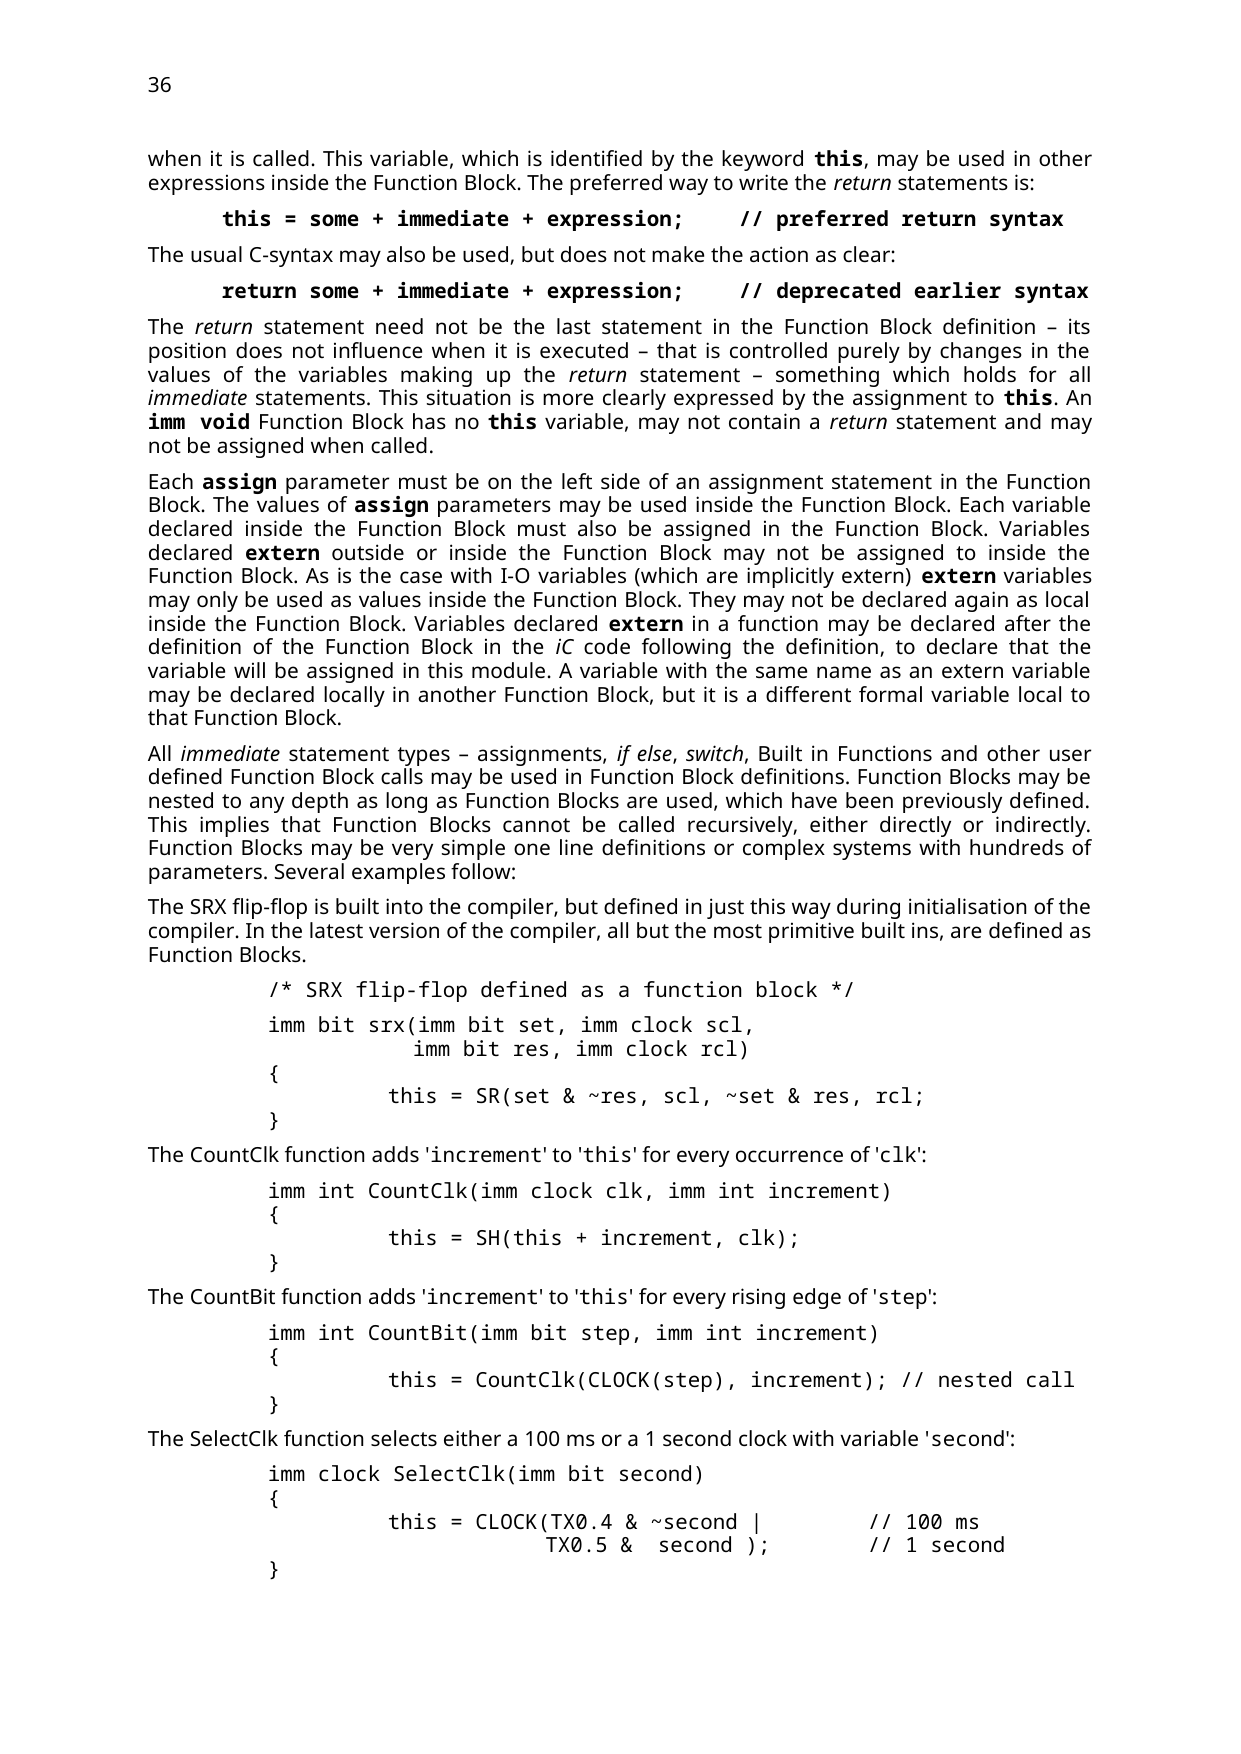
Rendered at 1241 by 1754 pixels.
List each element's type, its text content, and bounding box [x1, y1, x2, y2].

text The CountClk function adds 'increment' to 'this' for every occurrence of 'clk': [148, 1144, 1092, 1168]
text All immediate statement types – assignments, if else, switch, Built in Functions and other user defined Function Block calls may be used in Function Block definitions. Function Blocks may be nested to any depth as long as Function Blocks are used, which have been previously defined. This implies that Function Blocks cannot be called recursively, either directly or indirectly. Function Blocks may be very simple one line definitions or complex systems with hundreds of parameters. Several examples follow: [148, 742, 1092, 884]
text The SelectClk function selects either a 100 ms or a 1 second clock with variable 'second': [148, 1427, 1092, 1451]
text imm bit srx(imm bit set, imm clock scl, imm bit res, imm clock rcl) { this = SR(set & ~res, scl, ~set & res, rcl; } [268, 1014, 1092, 1132]
text The return statement need not be the last statement in the Function Block definition – its position does not influence when it is executed – that is controlled purely by changes in the values of the variables making up the return statement – something which holds for all immediate statements. This situation is more clearly expressed by the assignment to this. An imm void Function Block has no this variable, may not contain a return statement and may not be assigned when called. [148, 316, 1092, 458]
text Each assign parameter must be on the left side of an assignment statement in the Function Block. The values of assign parameters may be used inside the Function Block. Each variable declared inside the Function Block must also be assigned in the Function Block. Variables declared extern outside or inside the Function Block may not be assigned to inside the Function Block. As is the case with I-O variables (which are implicitly extern) extern variables may only be used as values inside the Function Block. They may not be declared again as local inside the Function Block. Variables declared extern in a function may be declared after the definition of the Function Block in the iC code following the definition, to declare that the variable will be assigned in this module. A variable with the same name as an extern variable may be declared locally in another Function Block, but it is a different formal variable local to that Function Block. [148, 470, 1092, 730]
text this = some + immediate + expression; // preferred return syntax [222, 207, 1092, 231]
text The SRX flip-flop is built into the compiler, but defined in just this way during initialisation of the compiler. In the latest version of the compiler, all but the most primitive built ins, are defined as Function Blocks. [148, 896, 1092, 967]
text The CountBit function adds 'increment' to 'this' for every rising edge of 'step': [148, 1286, 1092, 1309]
text imm int CountClk(imm clock clk, imm int increment) { this = SH(this + increment, clk); } [268, 1179, 1092, 1274]
text when it is called. This variable, which is identified by the keyword this, may be used in other expressions inside the Function Block. The preferred way to write the return statements is: [148, 148, 1092, 195]
text imm clock SelectClk(imm bit second) { this = CLOCK(TX0.4 & ~second | // 100 ms TX0.5 & second ); // 1 second } [268, 1463, 1092, 1581]
text return some + immediate + expression; // deprecated earlier syntax [222, 280, 1092, 303]
text The usual C-syntax may also be used, but does not make the action as clear: [148, 244, 1092, 267]
text imm int CountBit(imm bit step, imm int increment) { this = CountClk(CLOCK(step), increment); // nested call } [268, 1321, 1092, 1416]
text /* SRX flip-flop defined as a function block */ [268, 978, 1092, 1002]
